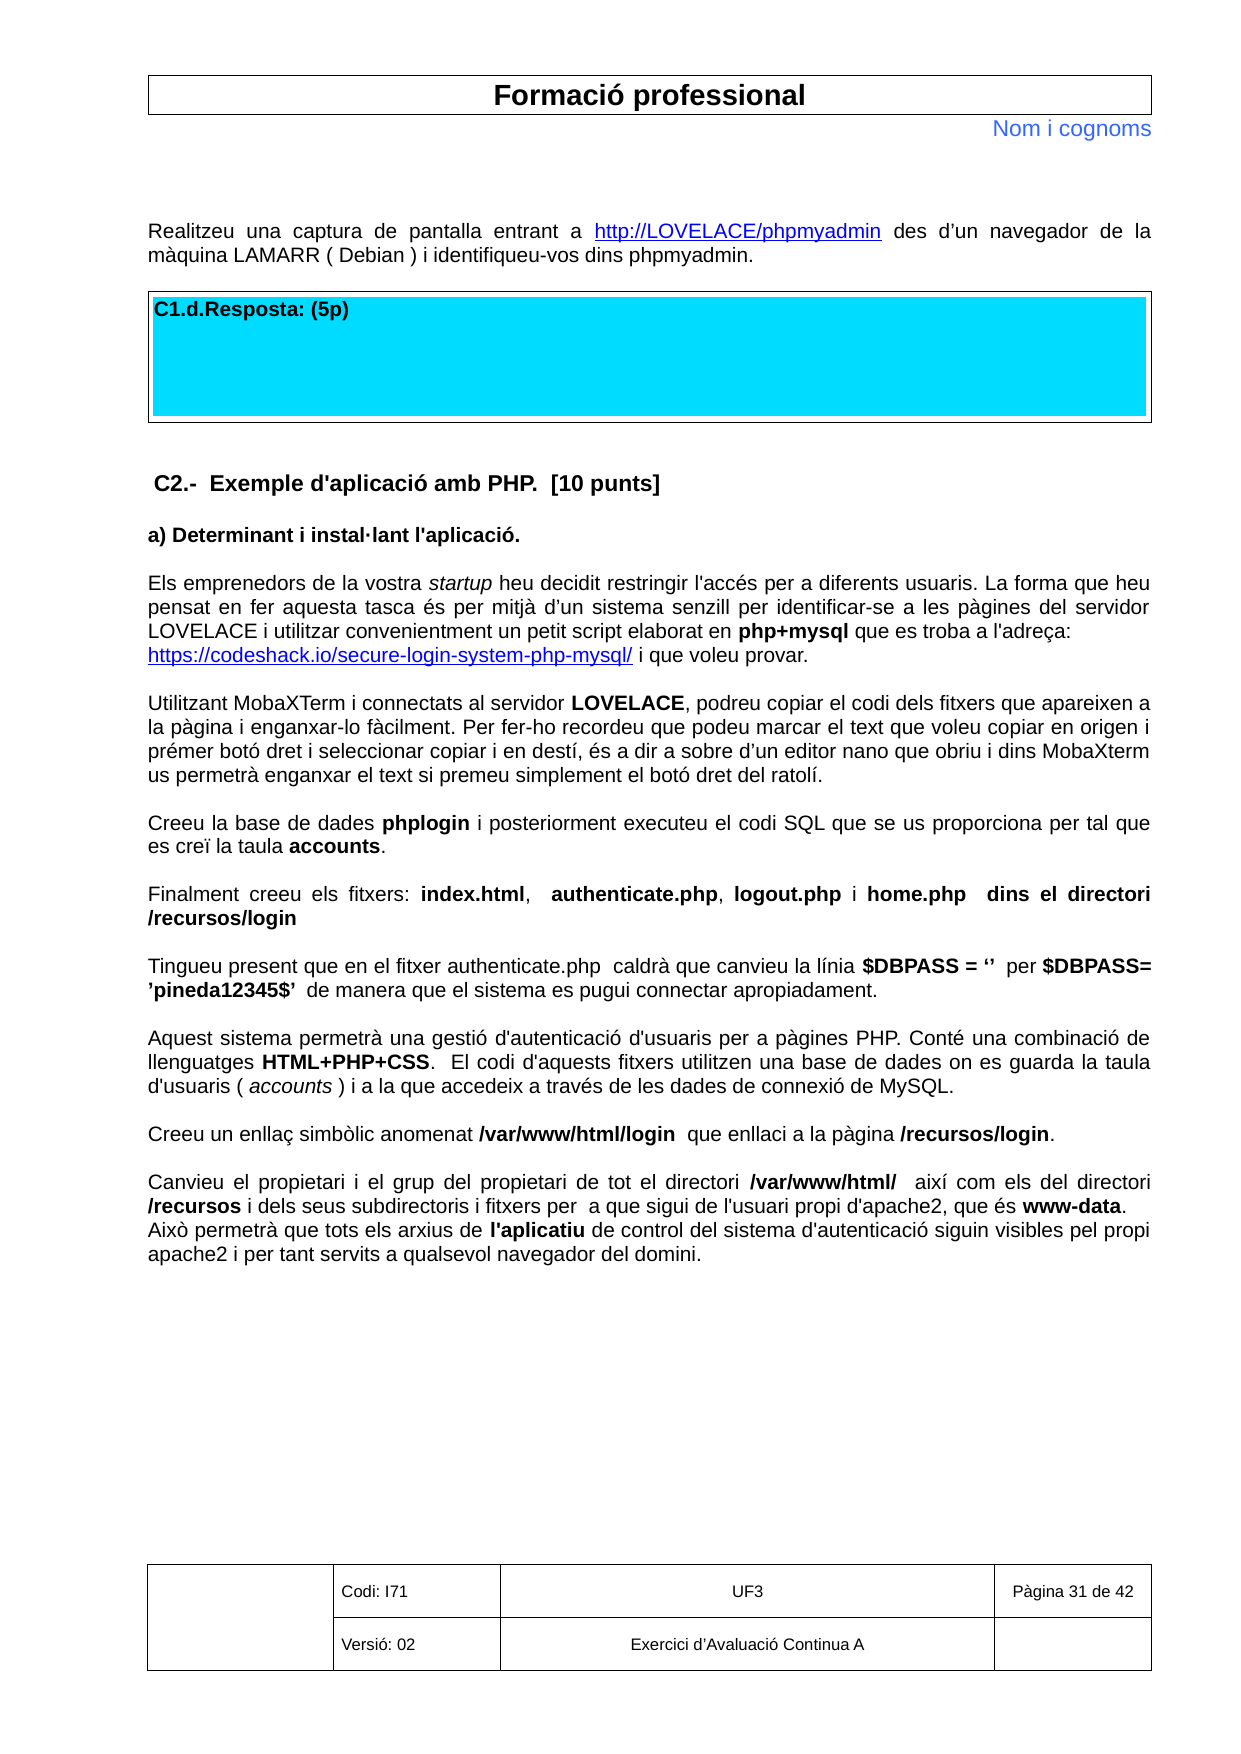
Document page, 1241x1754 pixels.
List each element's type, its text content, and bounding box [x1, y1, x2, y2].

text Canvieu el propietari i el grup del propietari de tot el directori /var/www/html/ així com els del directori /recursos i dels seus subdirectoris i fitxers per a que sigui de l'usuari propi d'apache2, que és www-data. [148, 1170, 1151, 1218]
text Realitzeu una captura de pantalla entrant a http://LOVELACE/phpmyadmin des d’un navegador de la màquina LAMARR ( Debian ) i identifiqueu-vos dins phpmyadmin. [148, 219, 1151, 267]
text Això permetrà que tots els arxius de l'aplicatiu de control del sistema d'autenticació siguin visibles pel propi apache2 i per tant servits a qualsevol navegador del domini. [148, 1218, 1151, 1266]
text Utilitzant MobaXTerm i connectats al servidor LOVELACE, podreu copiar el codi dels fitxers que apareixen a la pàgina i enganxar-lo fàcilment. Per fer-ho recordeu que podeu marcar el text que voleu copiar en origen i prémer botó dret i seleccionar copiar i en destí, és a dir a sobre d’un editor nano que obriu i dins MobaXterm us permetrà enganxar el text si premeu simplement el botó dret del ratolí. [148, 691, 1151, 786]
text Creeu la base de dades phplogin i posteriorment executeu el codi SQL que se us proporciona per tal que es creï la taula accounts. [148, 810, 1151, 858]
text a) Determinant i instal·lant l'aplicació. [148, 523, 1151, 547]
text Aquest sistema permetrà una gestió d'autenticació d'usuaris per a pàgines PHP. Conté una combinació de llenguatges HTML+PHP+CSS. El codi d'aquests fitxers utilitzen una base de dades on es guarda la taula d'usuaris ( accounts ) i a la que accedeix a través de les dades de connexió de MySQL. [148, 1026, 1151, 1098]
text Els emprenedors de la vostra startup heu decidit restringir l'accés per a diferents usuaris. La forma que heu pensat en fer aquesta tasca és per mitjà d’un sistema senzill per identificar-se a les pàgines del servidor LOVELACE i utilitzar convenientment un petit script elaborat en php+mysql que es troba a l'adreça: [148, 571, 1151, 643]
table_header C1.d.Resposta: (5p) [149, 292, 1151, 422]
text C2.- Exemple d'aplicació amb PHP. [10 punts] [148, 470, 1151, 496]
text https://codeshack.io/secure-login-system-php-mysql/ i que voleu provar. [148, 643, 1151, 667]
text Creeu un enllaç simbòlic anomenat /var/www/html/login que enllaci a la pàgina /recursos/login. [148, 1122, 1151, 1146]
text Tingueu present que en el fitxer authenticate.php caldrà que canvieu la línia $DBPASS = ‘’ per $DBPASS= ’pineda12345$’ de manera que el sistema es pugui connectar apropiadament. [148, 954, 1151, 1002]
text Finalment creeu els fitxers: index.html, authenticate.php, logout.php i home.php dins el directori /recursos/login [148, 882, 1151, 930]
